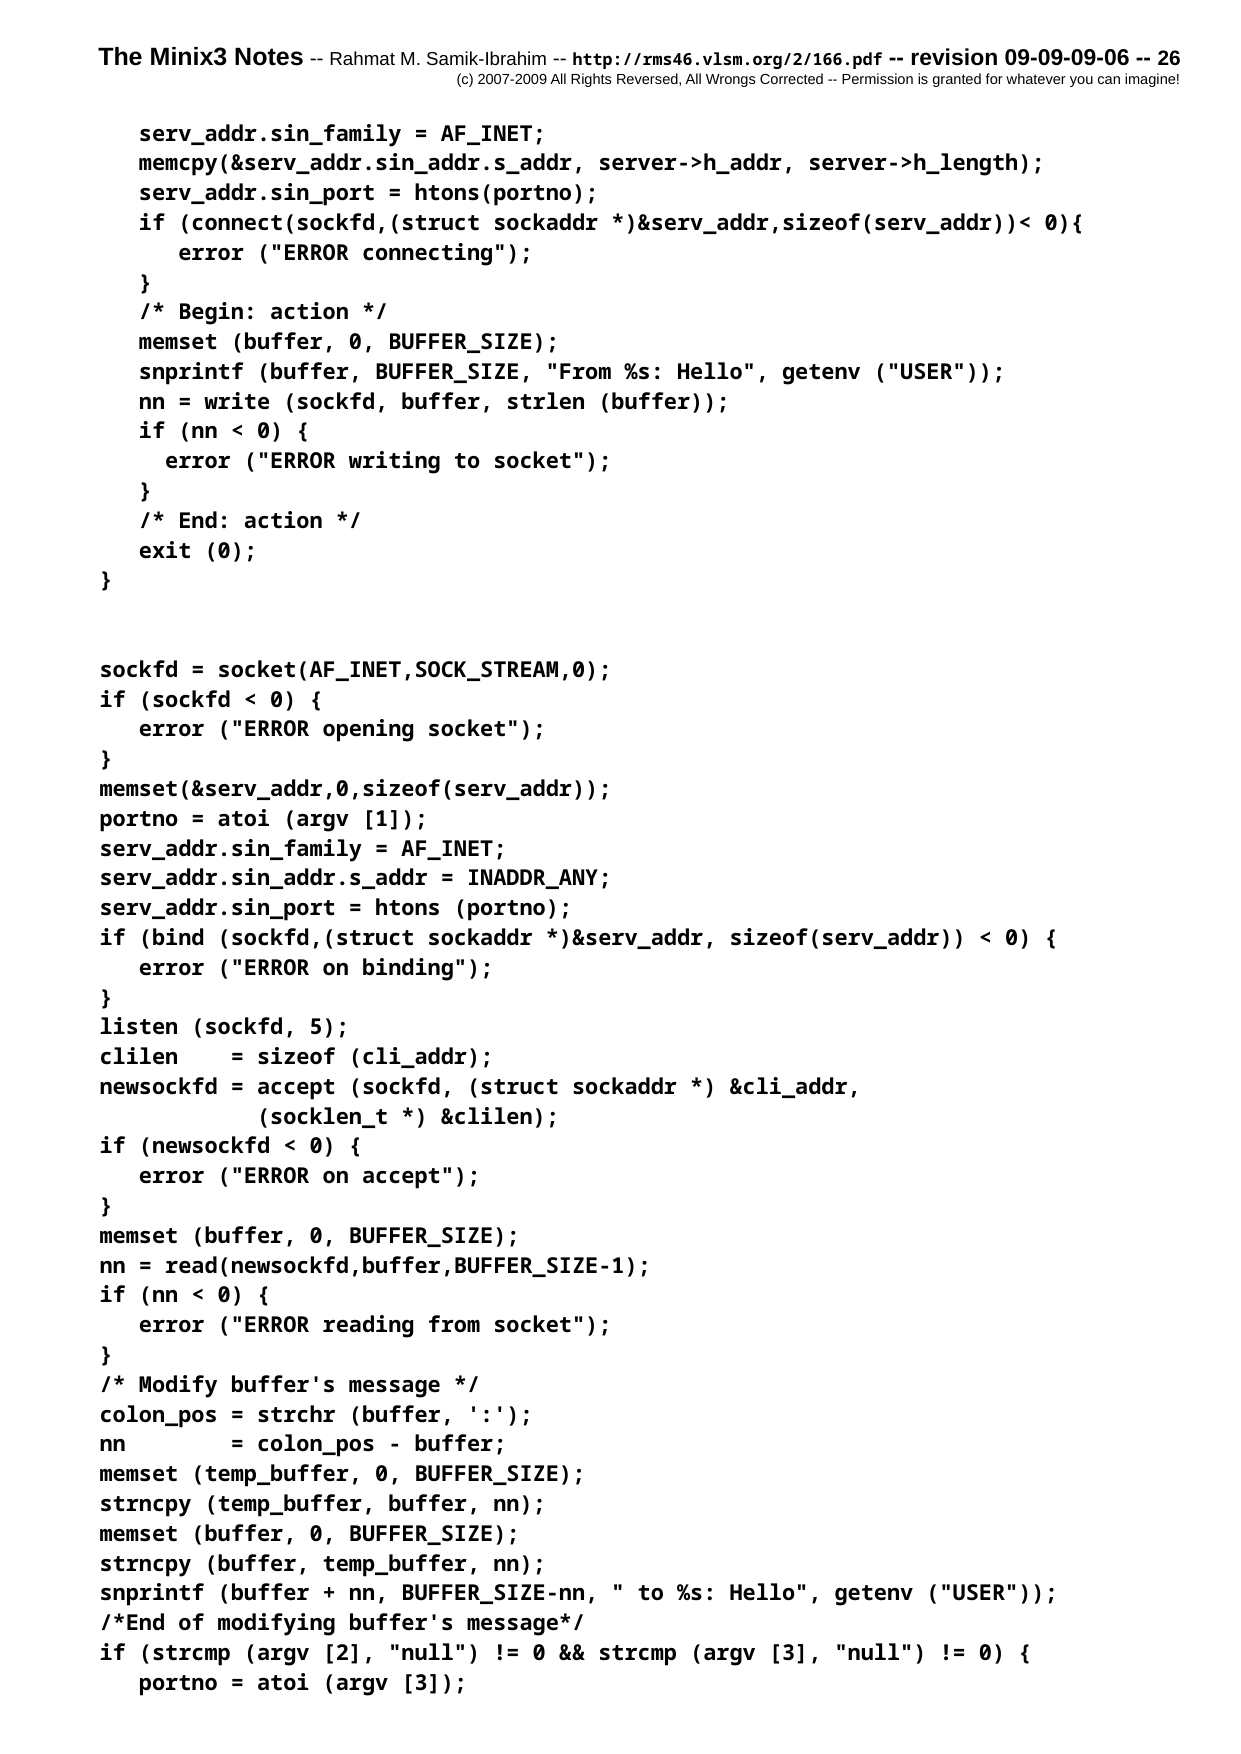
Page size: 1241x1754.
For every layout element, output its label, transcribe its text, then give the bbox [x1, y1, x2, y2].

text (socklen_t *) &clilen); [60, 1101, 1181, 1130]
text } [60, 475, 1181, 505]
text serv_addr.sin_family = AF_INET; [60, 117, 1181, 147]
text } [60, 743, 1181, 773]
text } [60, 1339, 1181, 1369]
text exit (0); [60, 534, 1181, 564]
text error ("ERROR connecting"); [60, 237, 1181, 266]
text newsockfd = accept (sockfd, (struct sockaddr *) &cli_addr, [60, 1071, 1181, 1101]
text } [60, 1190, 1181, 1220]
text error ("ERROR on accept"); [60, 1160, 1181, 1190]
text strncpy (buffer, temp_buffer, nn); [60, 1547, 1181, 1577]
text nn = write (sockfd, buffer, strlen (buffer)); [60, 386, 1181, 415]
text /* End: action */ [60, 505, 1181, 534]
text memcpy(&serv_addr.sin_addr.s_addr, server->h_addr, server->h_length); [60, 147, 1181, 177]
text memset (buffer, 0, BUFFER_SIZE); [60, 1220, 1181, 1249]
text serv_addr.sin_addr.s_addr = INADDR_ANY; [60, 862, 1181, 892]
text error ("ERROR reading from socket"); [60, 1309, 1181, 1339]
text memset (buffer, 0, BUFFER_SIZE); [60, 1518, 1181, 1547]
text memset (buffer, 0, BUFFER_SIZE); [60, 326, 1181, 356]
text /* Modify buffer's message */ [60, 1369, 1181, 1398]
text if (strcmp (argv [2], "null") != 0 && strcmp (argv [3], "null") != 0) { [60, 1637, 1181, 1667]
text listen (sockfd, 5); [60, 1011, 1181, 1041]
text portno = atoi (argv [1]); [60, 803, 1181, 832]
text memset (temp_buffer, 0, BUFFER_SIZE); [60, 1458, 1181, 1488]
text if (bind (sockfd,(struct sockaddr *)&serv_addr, sizeof(serv_addr)) < 0) { [60, 922, 1181, 952]
text /*End of modifying buffer's message*/ [60, 1607, 1181, 1637]
text sockfd = socket(AF_INET,SOCK_STREAM,0); [60, 654, 1181, 683]
text portno = atoi (argv [3]); [60, 1667, 1181, 1696]
text clilen = sizeof (cli_addr); [60, 1041, 1181, 1071]
text serv_addr.sin_port = htons(portno); [60, 177, 1181, 207]
text colon_pos = strchr (buffer, ':'); [60, 1398, 1181, 1428]
text strncpy (temp_buffer, buffer, nn); [60, 1488, 1181, 1518]
text serv_addr.sin_port = htons (portno); [60, 892, 1181, 922]
text nn = colon_pos - buffer; [60, 1428, 1181, 1458]
text nn = read(newsockfd,buffer,BUFFER_SIZE-1); [60, 1249, 1181, 1279]
text memset(&serv_addr,0,sizeof(serv_addr)); [60, 773, 1181, 803]
text error ("ERROR writing to socket"); [60, 445, 1181, 475]
text if (nn < 0) { [60, 1279, 1181, 1309]
text } [60, 266, 1181, 296]
text serv_addr.sin_family = AF_INET; [60, 832, 1181, 862]
text } [60, 564, 1181, 594]
text error ("ERROR opening socket"); [60, 713, 1181, 743]
text if (connect(sockfd,(struct sockaddr *)&serv_addr,sizeof(serv_addr))< 0){ [60, 207, 1181, 237]
text } [60, 981, 1181, 1011]
text if (nn < 0) { [60, 415, 1181, 445]
text if (newsockfd < 0) { [60, 1130, 1181, 1160]
text snprintf (buffer, BUFFER_SIZE, "From %s: Hello", getenv ("USER")); [60, 356, 1181, 386]
text if (sockfd < 0) { [60, 683, 1181, 713]
text error ("ERROR on binding"); [60, 952, 1181, 981]
text /* Begin: action */ [60, 296, 1181, 326]
text snprintf (buffer + nn, BUFFER_SIZE-nn, " to %s: Hello", getenv ("USER")); [60, 1577, 1181, 1607]
